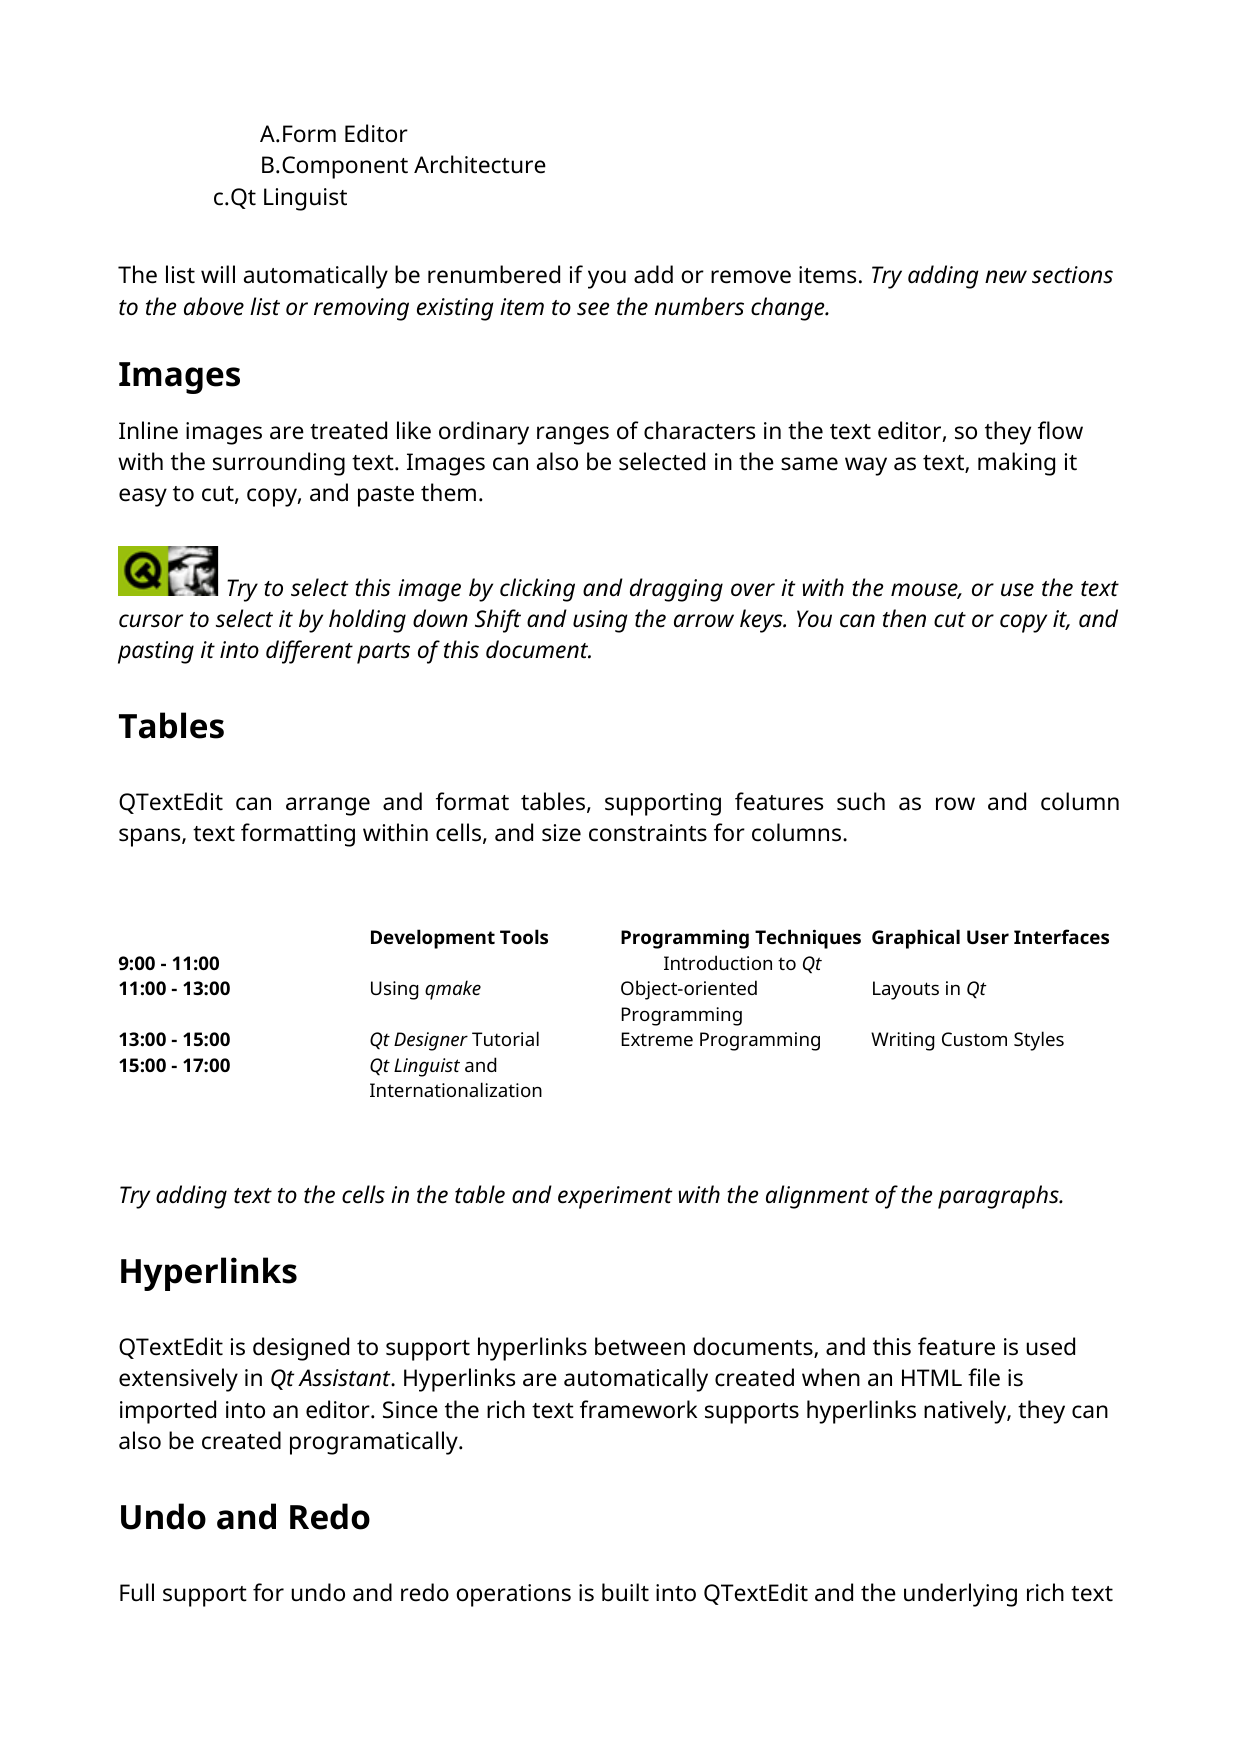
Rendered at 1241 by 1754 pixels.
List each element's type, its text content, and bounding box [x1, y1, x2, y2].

text Try adding text to the cells in the table and experiment with the alignment of the paragraphs. [118, 1179, 1122, 1211]
table_cell Layouts in Qt [871, 976, 1122, 1027]
text Inline images are treated like ordinary ranges of characters in the text editor, so they flow with the surrounding text. Images can also be selected in the same way as text, making it easy to cut, copy, and paste them. [118, 415, 1122, 508]
text The list will automatically be renumbered if you add or remove items. Try adding new sections to the above list or removing existing item to see the numbers change. [118, 259, 1122, 322]
text QTextEdit can arrange and format tables, supporting features such as row and column spans, text formatting within cells, and size constraints for columns. [118, 786, 1122, 848]
table_cell Introduction to Qt [369, 950, 1122, 976]
picture [118, 546, 219, 596]
text Full support for undo and redo operations is built into QTextEdit and the underlying rich text [118, 1576, 1122, 1608]
table_cell Qt Designer Tutorial [369, 1027, 620, 1052]
list Form Editor [118, 118, 1122, 149]
table_cell 11:00 - 13:00 [118, 976, 369, 1027]
table_cell Object-oriented Programming [620, 976, 871, 1027]
text Try to select this image by clicking and dragging over it with the mouse, or use the text cursor to select it by holding down Shift and using the arrow keys. You can then cut or copy it, and pasting it into different parts of this document. [118, 546, 1122, 665]
text Tables [118, 703, 1122, 748]
list Qt Linguist [118, 181, 1122, 212]
list Component Architecture [118, 149, 1122, 181]
table_header Programming Techniques [620, 925, 871, 950]
table_cell 13:00 - 15:00 [118, 1027, 369, 1052]
table_header Graphical User Interfaces [871, 925, 1122, 950]
table_cell Qt Linguist and Internationalization [369, 1052, 620, 1103]
text QTextEdit is designed to support hyperlinks between documents, and this feature is used extensively in Qt Assistant. Hyperlinks are automatically created when an HTML file is imported into an editor. Since the rich text framework supports hyperlinks natively, they can also be created programatically. [118, 1331, 1122, 1456]
table_cell 9:00 - 11:00 [118, 950, 369, 976]
table_cell Writing Custom Styles [871, 1027, 1122, 1052]
text Undo and Redo [118, 1493, 1122, 1539]
text Images [118, 351, 1122, 396]
table_cell Extreme Programming [620, 1027, 871, 1103]
table_cell Using qmake [369, 976, 620, 1027]
table_cell 15:00 - 17:00 [118, 1052, 369, 1103]
table_cell [871, 1052, 1122, 1103]
table_header Development Tools [369, 925, 620, 950]
table_header [118, 925, 369, 950]
text Hyperlinks [118, 1248, 1122, 1293]
